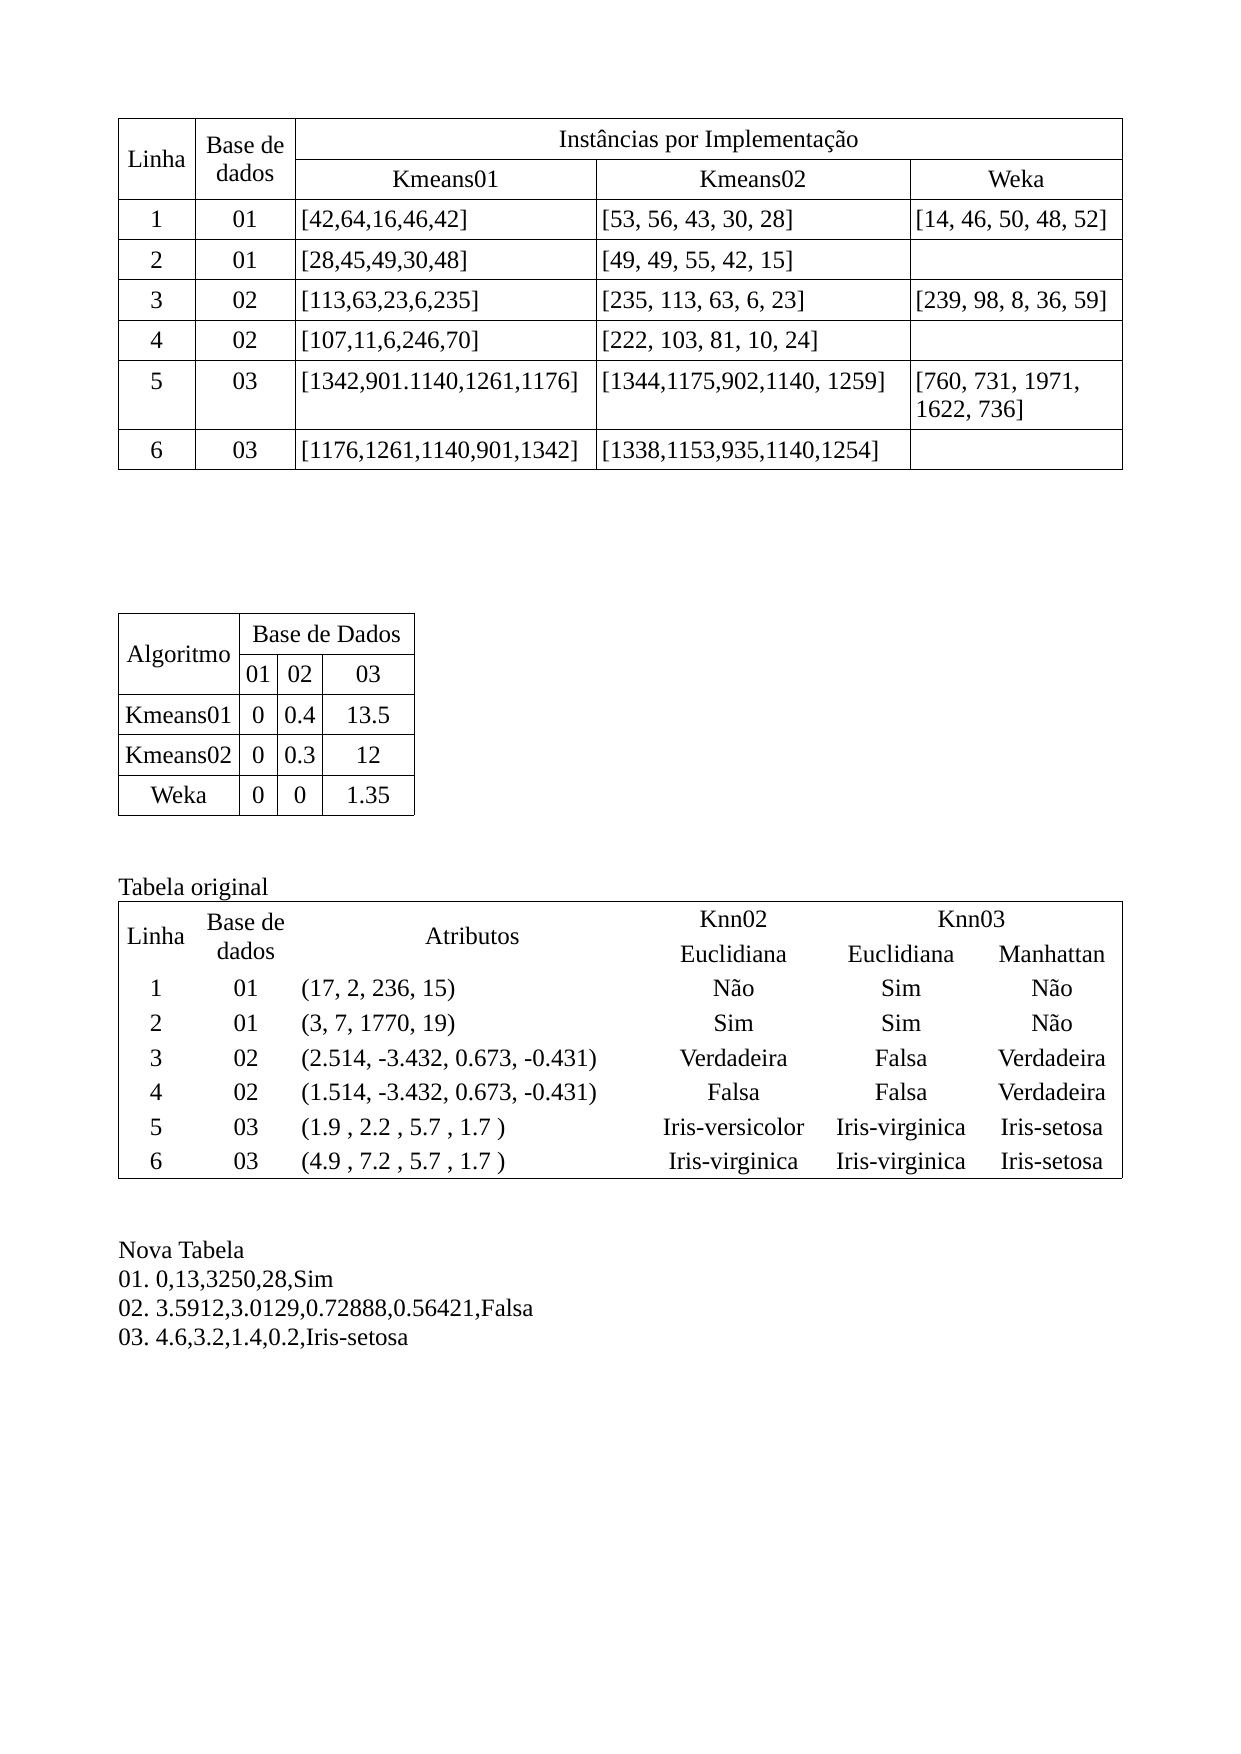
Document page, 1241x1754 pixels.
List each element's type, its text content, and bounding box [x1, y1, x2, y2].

table_cell 0.4 [278, 695, 322, 734]
table_cell [1338,1153,935,1140,1254] [597, 430, 910, 469]
table_cell 02 [196, 280, 295, 320]
table_cell [235, 113, 63, 6, 23] [597, 280, 910, 320]
table_cell (1.514, -3.432, 0.673, -0.431) [298, 1074, 646, 1109]
table_cell [222, 103, 81, 10, 24] [597, 321, 910, 360]
table_cell [28,45,49,30,48] [296, 240, 596, 279]
table_cell (17, 2, 236, 15) [298, 971, 646, 1005]
table_cell [53, 56, 43, 30, 28] [597, 200, 910, 239]
table_cell 5 [119, 1109, 193, 1143]
table_cell 03 [196, 430, 295, 469]
table_cell [239, 98, 8, 36, 59] [911, 280, 1122, 320]
table_cell [1344,1175,902,1140, 1259] [597, 361, 910, 429]
table_cell Kmeans01 [296, 160, 596, 199]
table_cell [1342,901.1140,1261,1176] [296, 361, 596, 429]
table_cell [760, 731, 1971, 1622, 736] [911, 361, 1122, 429]
table_cell 6 [119, 430, 195, 469]
table_cell 01 [196, 240, 295, 279]
table_cell 3 [119, 280, 195, 320]
table_header Knn02 [646, 902, 820, 936]
table_cell Kmeans02 [597, 160, 910, 199]
table_cell [42,64,16,46,42] [296, 200, 596, 239]
table_cell [911, 240, 1122, 279]
table_cell [107,11,6,246,70] [296, 321, 596, 360]
table_header Knn03 [820, 902, 1122, 936]
table_cell Sim [646, 1005, 820, 1040]
table_cell 02 [193, 1040, 298, 1074]
table_cell Falsa [646, 1074, 820, 1109]
table_cell 12 [323, 735, 414, 774]
table_header Algoritmo [119, 614, 239, 694]
table_cell 0 [240, 776, 277, 815]
table_header Base de dados [193, 902, 298, 971]
table_header Linha [119, 902, 193, 971]
table_cell Iris-virginica [820, 1109, 981, 1143]
table_cell [14, 46, 50, 48, 52] [911, 200, 1122, 239]
table_cell 01 [240, 655, 277, 694]
text 01. 0,13,3250,28,Sim [118, 1264, 1122, 1293]
table_cell 2 [119, 1005, 193, 1040]
table_cell Iris-virginica [820, 1144, 981, 1178]
table_cell 6 [119, 1144, 193, 1178]
table_cell Falsa [820, 1074, 981, 1109]
table_cell (1.9 , 2.2 , 5.7 , 1.7 ) [298, 1109, 646, 1143]
table_cell 3 [119, 1040, 193, 1074]
table_cell (3, 7, 1770, 19) [298, 1005, 646, 1040]
table_cell 1 [119, 971, 193, 1005]
table_header Linha [119, 119, 195, 199]
table_cell 03 [193, 1109, 298, 1143]
table_cell 02 [193, 1074, 298, 1109]
table_cell Falsa [820, 1040, 981, 1074]
table_cell 4 [119, 321, 195, 360]
table_cell [911, 321, 1122, 360]
table_cell (2.514, -3.432, 0.673, -0.431) [298, 1040, 646, 1074]
table_cell Kmeans02 [119, 735, 239, 774]
table_cell 02 [278, 655, 322, 694]
table_cell 01 [193, 971, 298, 1005]
text Nova Tabela [118, 1236, 1122, 1264]
table_cell [911, 430, 1122, 469]
text Tabela original [118, 872, 1122, 901]
text 02. 3.5912,3.0129,0.72888,0.56421,Falsa [118, 1293, 1122, 1322]
text K [260, 1408, 1122, 1502]
table_cell [113,63,23,6,235] [296, 280, 596, 320]
table_cell 4 [119, 1074, 193, 1109]
table_cell 03 [196, 361, 295, 429]
table_cell Euclidiana [820, 936, 981, 971]
table_cell Iris-setosa [981, 1109, 1122, 1143]
table_cell 03 [193, 1144, 298, 1178]
table_cell Kmeans01 [119, 695, 239, 734]
table_cell Weka [911, 160, 1122, 199]
table_cell Weka [119, 776, 239, 815]
table_header Base de dados [196, 119, 295, 199]
table_cell 1 [119, 200, 195, 239]
table_cell Não [981, 971, 1122, 1005]
table_cell 0 [278, 776, 322, 815]
table_cell 5 [119, 361, 195, 429]
table_cell 13.5 [323, 695, 414, 734]
table_cell 03 [323, 655, 414, 694]
table_header Base de Dados [240, 614, 414, 653]
table_cell 0.3 [278, 735, 322, 774]
table_cell Não [981, 1005, 1122, 1040]
table_cell 1.35 [323, 776, 414, 815]
table_cell Sim [820, 971, 981, 1005]
table_cell Sim [820, 1005, 981, 1040]
table_cell 0 [240, 695, 277, 734]
table_cell [1176,1261,1140,901,1342] [296, 430, 596, 469]
table_cell [49, 49, 55, 42, 15] [597, 240, 910, 279]
table_cell Iris-virginica [646, 1144, 820, 1178]
table_cell Euclidiana [646, 936, 820, 971]
table_cell Verdadeira [981, 1074, 1122, 1109]
table_cell (4.9 , 7.2 , 5.7 , 1.7 ) [298, 1144, 646, 1178]
table_cell 01 [196, 200, 295, 239]
table_cell Verdadeira [646, 1040, 820, 1074]
table_cell Iris-versicolor [646, 1109, 820, 1143]
table_cell Iris-setosa [981, 1144, 1122, 1178]
table_cell 2 [119, 240, 195, 279]
table_cell 01 [193, 1005, 298, 1040]
table_header Instâncias por Implementação [296, 119, 1122, 158]
text 03. 4.6,3.2,1.4,0.2,Iris-setosa [118, 1322, 1122, 1351]
table_cell Verdadeira [981, 1040, 1122, 1074]
table_cell 02 [196, 321, 295, 360]
table_header Atributos [298, 902, 646, 971]
table_cell Manhattan [981, 936, 1122, 971]
table_cell Não [646, 971, 820, 1005]
table_cell 0 [240, 735, 277, 774]
